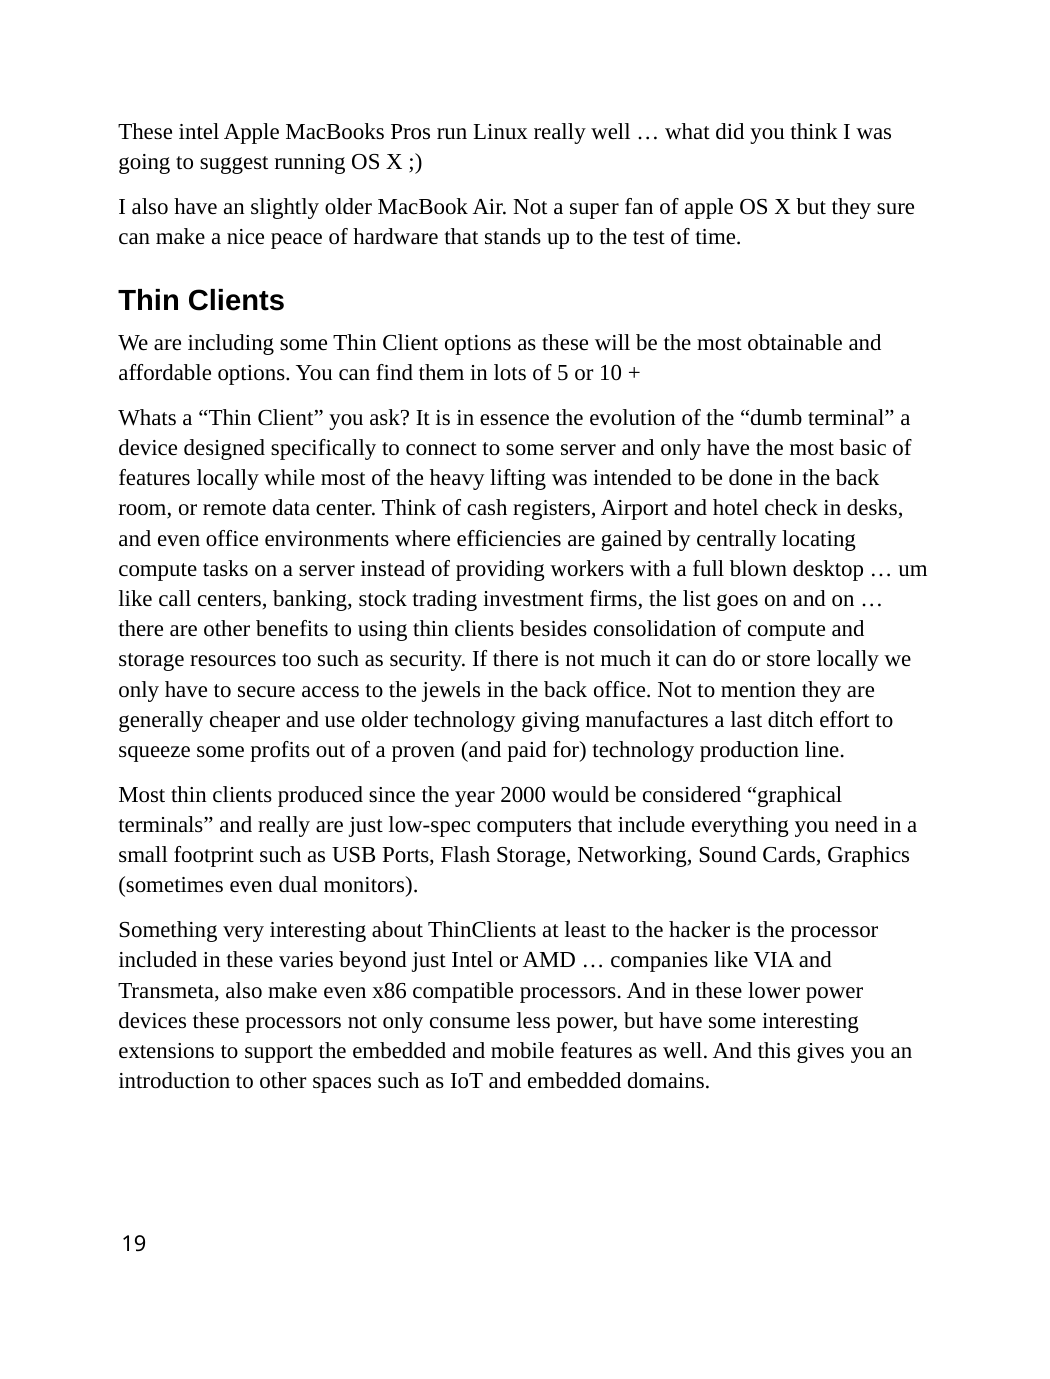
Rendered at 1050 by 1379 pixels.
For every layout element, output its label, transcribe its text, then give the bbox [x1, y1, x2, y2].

text I also have an slightly older MacBook Air. Not a super fan of apple OS X but they sure can make a nice peace of hardware that stands up to the test of time. [118, 193, 932, 250]
text Most thin clients produced since the year 2000 would be considered “graphical terminals” and really are just low-spec computers that include everything you need in a small footprint such as USB Ports, Flash Storage, Networking, Sound Cards, Graphics (sometimes even dual monitors). [118, 781, 932, 898]
subtitle Thin Clients [118, 283, 932, 316]
text We are including some Thin Client options as these will be the most obtainable and affordable options. You can find them in lots of 5 or 10 + [118, 329, 932, 385]
text These intel Apple MacBooks Pros run Linux really well … what did you think I was going to suggest running OS X ;) [118, 118, 932, 175]
text Something very interesting about ThinClients at least to the hacker is the processor included in these varies beyond just Intel or AMD … companies like VIA and Transmeta, also make even x86 compatible processors. And in these lower power devices these processors not only consume less power, but have some interesting extensions to support the embedded and mobile features as well. And this gives you an introduction to other spaces such as IoT and embedded domains. [118, 916, 932, 1094]
text Whats a “Thin Client” you ask? It is in essence the evolution of the “dumb terminal” a device designed specifically to connect to some server and only have the most basic of features locally while most of the heavy lifting was intended to be done in the back room, or remote data center. Think of cash registers, Airport and hotel check in desks, and even office environments where efficiencies are gained by centrally locating compute tasks on a server instead of providing workers with a full blown desktop … um like call centers, banking, stock trading investment firms, the list goes on and on … there are other benefits to using thin clients besides consolidation of compute and storage resources too such as security. If there is not much it can do or store locally we only have to secure access to the jewels in the back office. Not to mention they are generally cheaper and use older technology giving manufactures a last ditch effort to squeeze some profits out of a proven (and paid for) technology production line. [118, 404, 932, 762]
